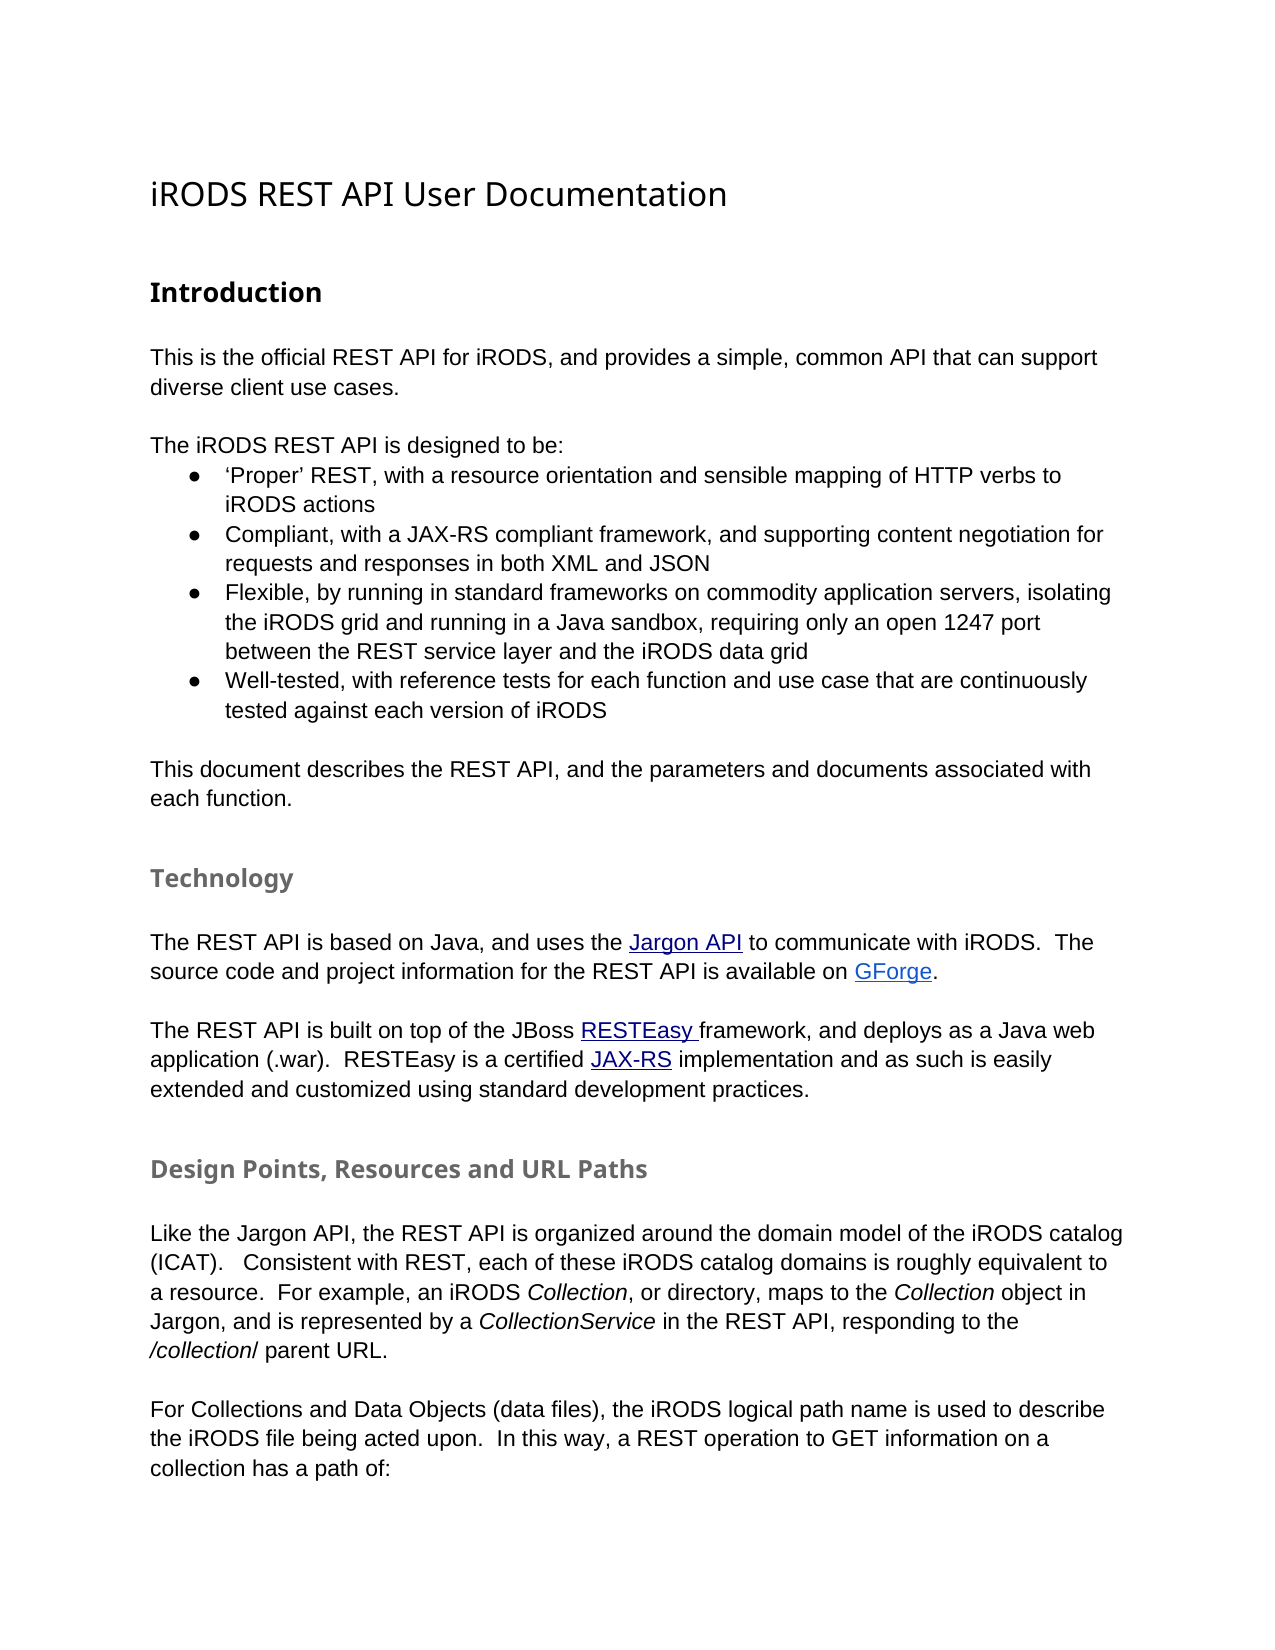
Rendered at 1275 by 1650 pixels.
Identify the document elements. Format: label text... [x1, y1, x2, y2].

text The REST API is based on Java, and uses the Jargon API to communicate with iRODS. The source code and project information for the REST API is available on GForge. [150, 929, 1125, 984]
list Flexible, by running in standard frameworks on commodity application servers, isolating the iRODS grid and running in a Java sandbox, requiring only an open 1247 port between the REST service layer and the iRODS data grid [187, 580, 1125, 664]
text The REST API is built on top of the JBoss RESTEasy framework, and deploys as a Java web application (.war). RESTEasy is a certified JAX-RS implementation and as such is easily extended and customized using standard development practices. [150, 1018, 1125, 1102]
subtitle Technology [150, 861, 1125, 895]
text Like the Jargon API, the REST API is organized around the domain model of the iRODS catalog (ICAT). Consistent with REST, each of these iRODS catalog domains is roughly equivalent to a resource. For example, an iRODS Collection, or directory, maps to the Collection object in Jargon, and is represented by a CollectionService in the REST API, responding to the /collection/ parent URL. [150, 1220, 1125, 1363]
text For Collections and Data Objects (data files), the iRODS logical path name is used to describe the iRODS file being acted upon. In this way, a REST operation to GET information on a collection has a path of: [150, 1397, 1125, 1481]
list Compliant, with a JAX-RS compliant framework, and supporting content negotiation for requests and responses in both XML and JSON [187, 521, 1125, 576]
subtitle iRODS REST API User Documentation [150, 171, 1125, 216]
text The iRODS REST API is designed to be: [150, 433, 1125, 459]
list ‘Proper’ REST, with a resource orientation and sensible mapping of HTTP verbs to iRODS actions [187, 462, 1125, 517]
text This is the official REST API for iRODS, and provides a simple, common API that can support diverse client use cases. [150, 345, 1125, 400]
text This document describes the REST API, and the parameters and documents associated with each function. [150, 756, 1125, 811]
list Well-tested, with reference tests for each function and use case that are continuously tested against each version of iRODS [187, 668, 1125, 723]
subtitle Design Points, Resources and URL Paths [150, 1152, 1125, 1186]
subtitle Introduction [150, 273, 1125, 310]
